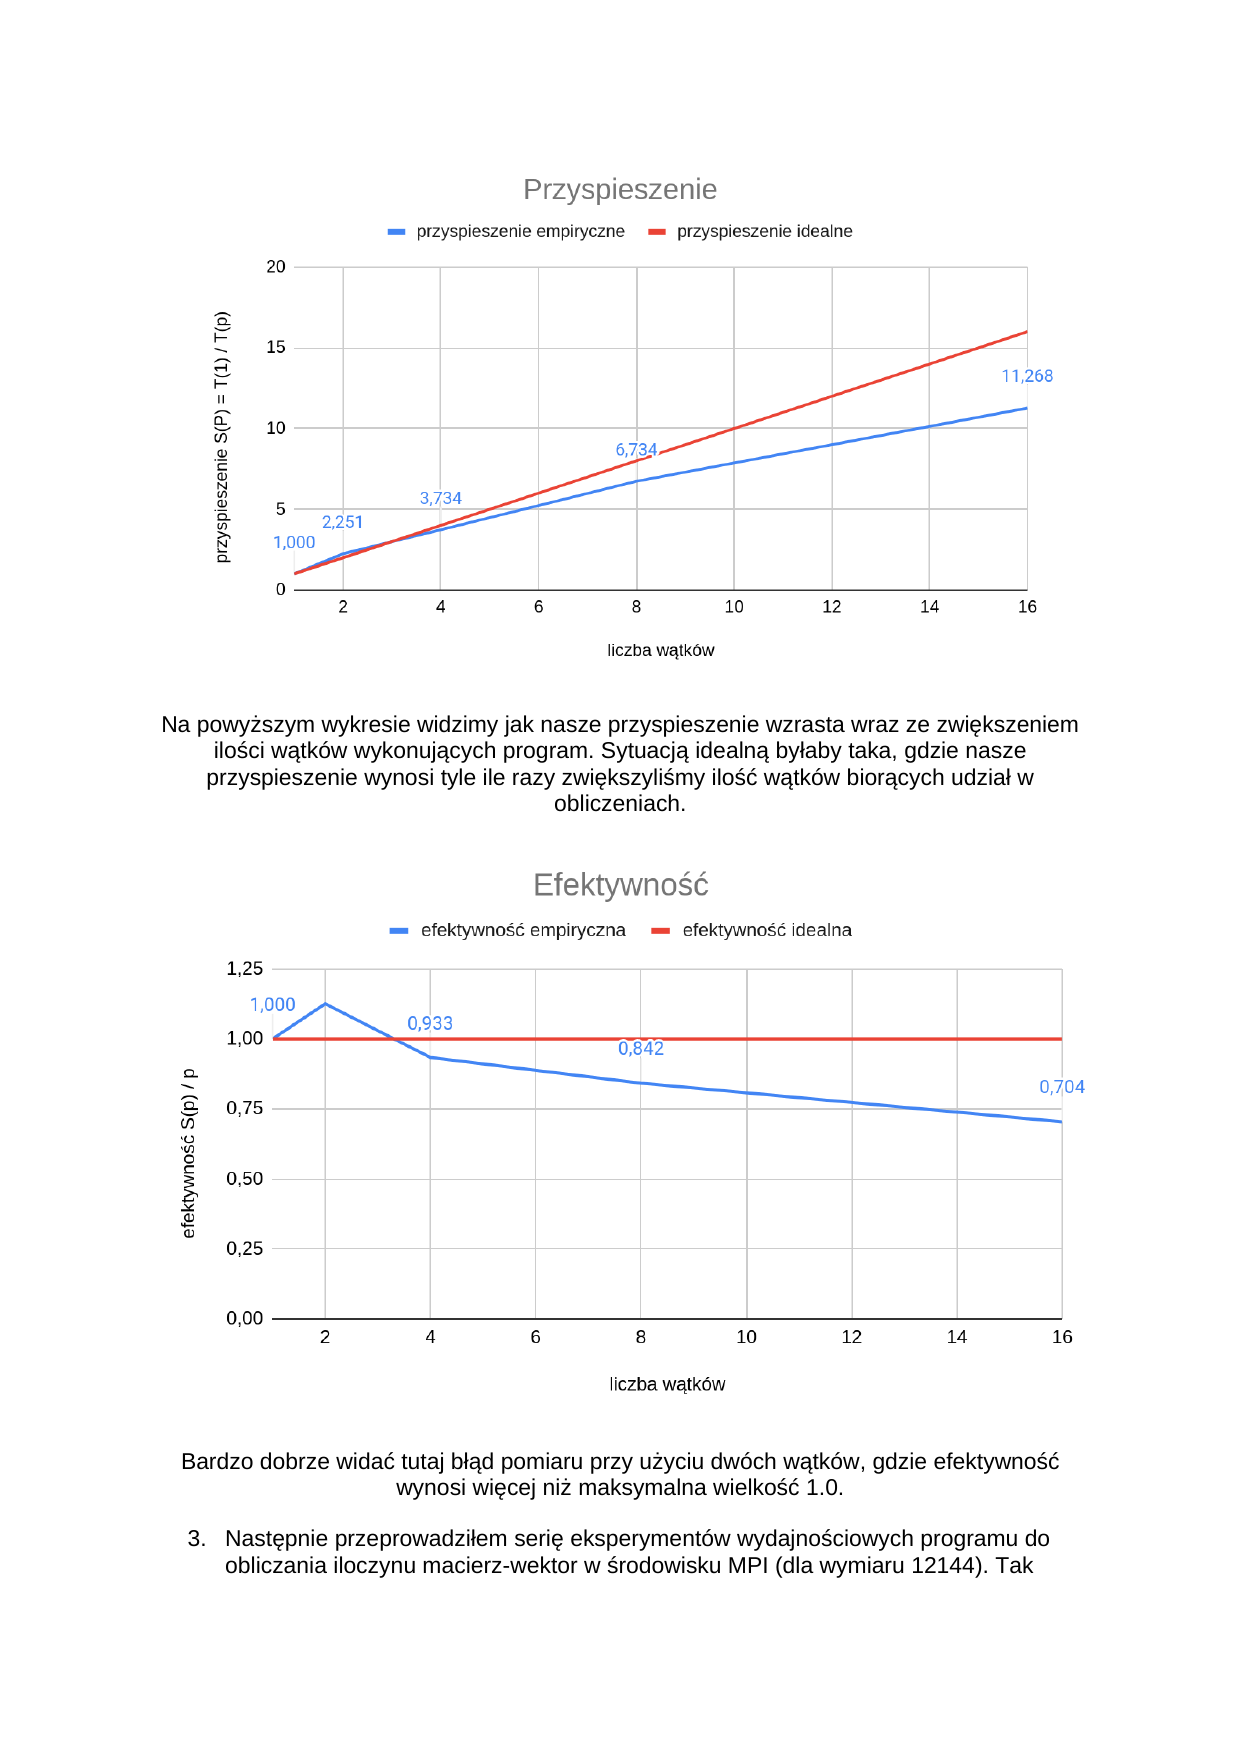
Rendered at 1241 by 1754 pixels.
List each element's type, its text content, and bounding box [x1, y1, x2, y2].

picture [186, 150, 1054, 686]
picture [150, 841, 1091, 1423]
list Następnie przeprowadziłem serię eksperymentów wydajnościowych programu do obliczania iloczynu macierz-wektor w środowisku MPI (dla wymiaru 12144). Tak [187, 1525, 1090, 1578]
text Bardzo dobrze widać tutaj błąd pomiaru przy użyciu dwóch wątków, gdzie efektywność wynosi więcej niż maksymalna wielkość 1.0. [150, 1448, 1090, 1500]
text Na powyższym wykresie widzimy jak nasze przyspieszenie wzrasta wraz ze zwiększeniem ilości wątków wykonujących program. Sytuacją idealną byłaby taka, gdzie nasze przyspieszenie wynosi tyle ile razy zwiększyliśmy ilość wątków biorących udział w obliczeniach. [150, 711, 1090, 816]
